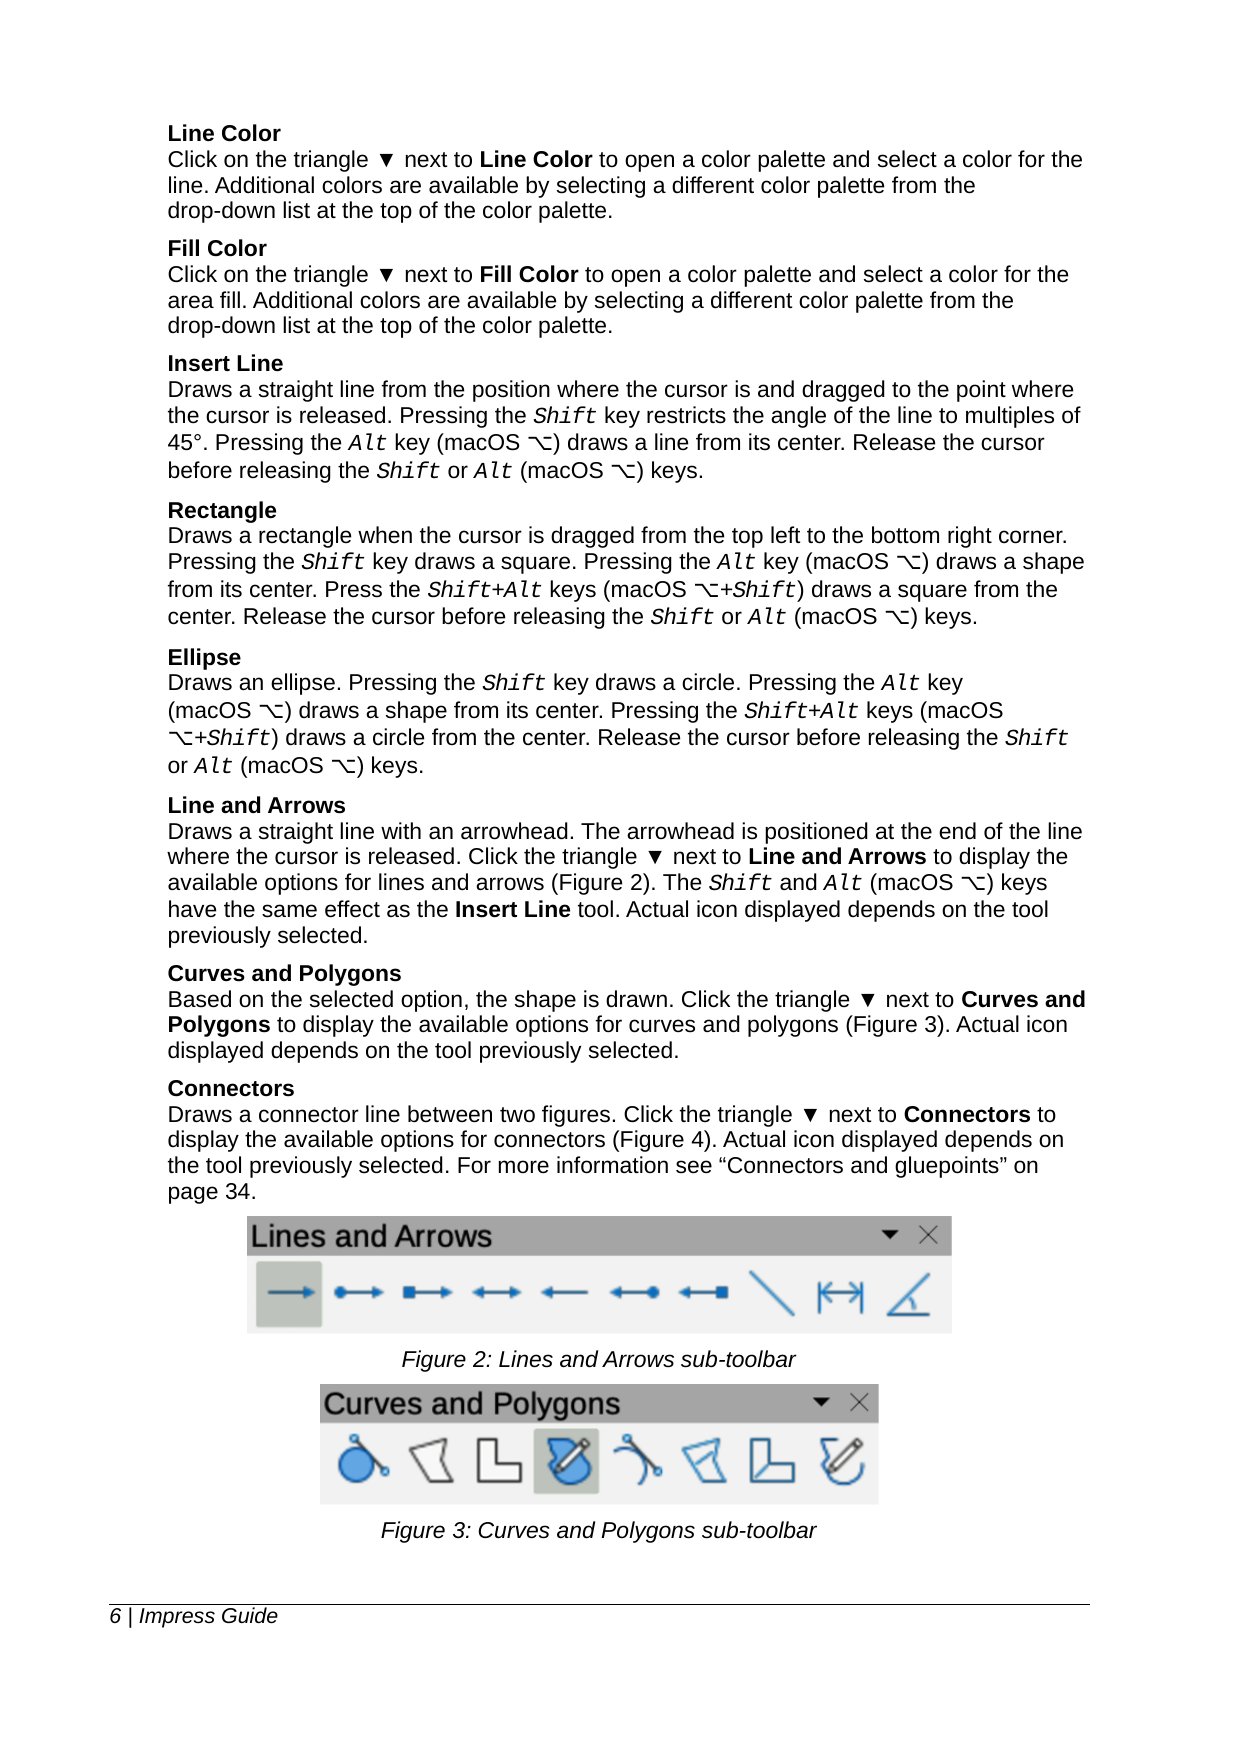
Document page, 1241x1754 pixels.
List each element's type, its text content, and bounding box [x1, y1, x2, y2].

text Draws an ellipse. Pressing the Shift key draws a circle. Pressing the Alt key (macOS ⌥) draws a shape from its center. Pressing the Shift+Alt keys (macOS ⌥+Shift) draws a circle from the center. Release the cursor before releasing the Shift or Alt (macOS ⌥) keys. [167, 670, 1090, 780]
text Ellipse [167, 644, 1090, 670]
text Draws a rectangle when the cursor is dragged from the top left to the bottom right corner. Pressing the Shift key draws a square. Pressing the Alt key (macOS ⌥) draws a shape from its center. Press the Shift+Alt keys (macOS ⌥+Shift) draws a square from the center. Release the cursor before releasing the Shift or Alt (macOS ⌥) keys. [167, 523, 1090, 632]
text Rectangle [167, 498, 1090, 523]
picture [320, 1384, 879, 1505]
text Figure 3: Curves and Polygons sub-toolbar [320, 1517, 879, 1543]
text Connectors [167, 1076, 1090, 1102]
text Line and Arrows [167, 793, 1090, 818]
text Click on the triangle ▼ next to Line Color to open a color palette and select a color for the line. Additional colors are available by selecting a different color palette from the drop‑down list at the top of the color palette. [167, 147, 1090, 223]
text Curves and Polygons [167, 961, 1090, 987]
text Insert Line [167, 351, 1090, 377]
text Draws a straight line from the position where the cursor is and dragged to the point where the cursor is released. Pressing the Shift key restricts the angle of the line to multiples of 45°. Pressing the Alt key (macOS ⌥) draws a line from its center. Release the cursor before releasing the Shift or Alt (macOS ⌥) keys. [167, 377, 1090, 485]
text Click on the triangle ▼ next to Fill Color to open a color palette and select a color for the area fill. Additional colors are available by selecting a different color palette from the drop‑down list at the top of the color palette. [167, 262, 1090, 338]
text Fill Color [167, 236, 1090, 262]
text Based on the selected option, the shape is drawn. Click the triangle ▼ next to Curves and Polygons to display the available options for curves and polygons (Figure 3). Actual icon displayed depends on the tool previously selected. [167, 987, 1090, 1063]
text Draws a straight line with an arrowhead. The arrowhead is positioned at the end of the line where the cursor is released. Click the triangle ▼ next to Line and Arrows to display the available options for lines and arrows (Figure 2). The Shift and Alt (macOS ⌥) keys have the same effect as the Insert Line tool. Actual icon displayed depends on the tool previously selected. [167, 818, 1090, 948]
text Figure 2: Lines and Arrows sub-toolbar [247, 1346, 952, 1372]
text Draws a connector line between two figures. Click the triangle ▼ next to Connectors to display the available options for connectors (Figure 4). Actual icon displayed depends on the tool previously selected. For more information see “Connectors and gluepoints” on page 34. [167, 1102, 1090, 1204]
text Line Color [167, 121, 1090, 147]
picture [247, 1216, 952, 1334]
